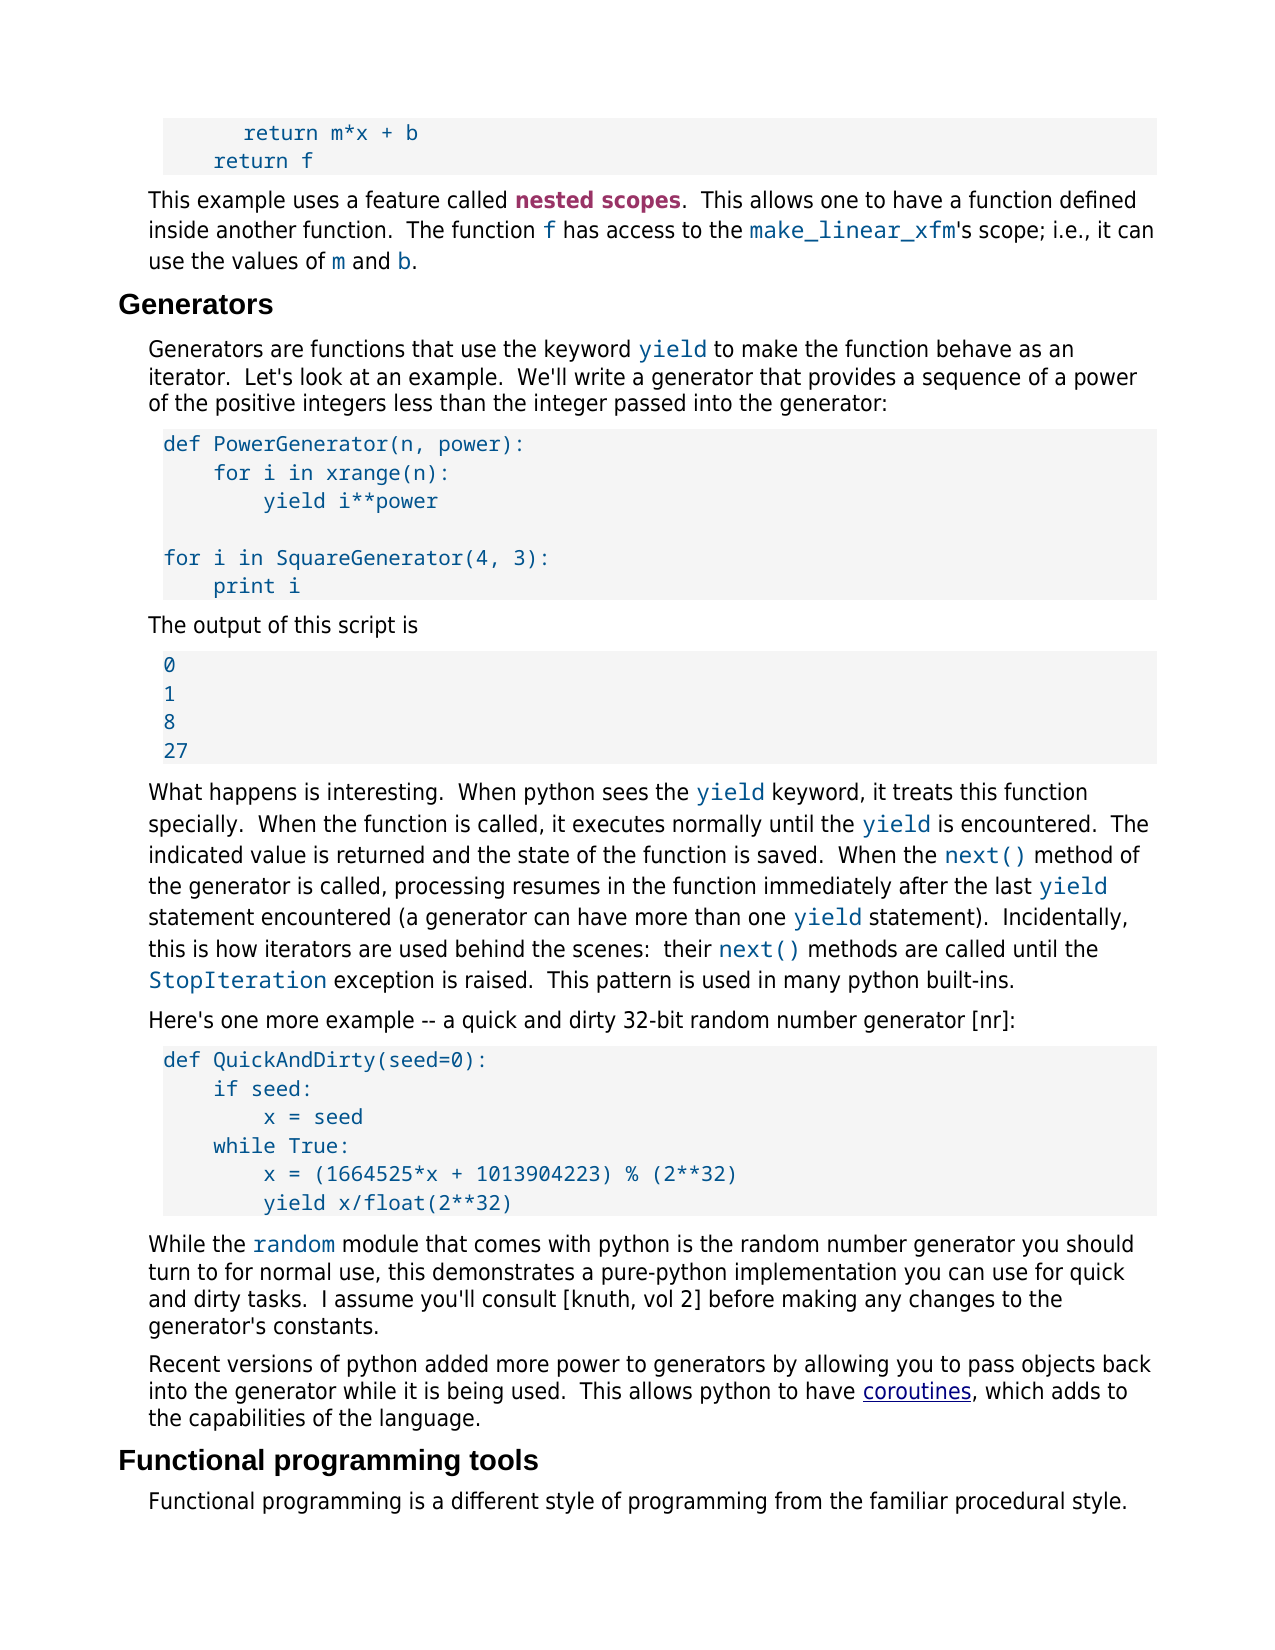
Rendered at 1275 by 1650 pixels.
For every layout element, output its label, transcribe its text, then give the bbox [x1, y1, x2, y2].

text 1 [163, 679, 1157, 707]
text While the random module that comes with python is the random number generator you should turn to for normal use, this demonstrates a pure-python implementation you can use for quick and dirty tasks. I assume you'll consult [knuth, vol 2] before making any changes to the generator's constants. [148, 1228, 1157, 1339]
subtitle Functional programming tools [118, 1443, 1157, 1476]
text 0 [163, 651, 1157, 679]
text while True: [163, 1131, 1157, 1159]
text The output of this script is [148, 612, 1157, 638]
text yield i**power [163, 486, 1157, 514]
text def QuickAndDirty(seed=0): [163, 1046, 1157, 1074]
text return f [163, 147, 1157, 175]
text 8 [163, 707, 1157, 736]
text Functional programming is a different style of programming from the familiar procedural style. [148, 1488, 1157, 1515]
text for i in SquareGenerator(4, 3): [163, 543, 1157, 571]
text print i [163, 571, 1157, 600]
text 27 [163, 736, 1157, 764]
text for i in xrange(n): [163, 458, 1157, 486]
text x = (1664525*x + 1013904223) % (2**32) [163, 1159, 1157, 1188]
text if seed: [163, 1074, 1157, 1102]
text yield x/float(2**32) [163, 1188, 1157, 1216]
text def PowerGenerator(n, power): [163, 429, 1157, 458]
text Generators are functions that use the keyword yield to make the function behave as an iterator. Let's look at an example. We'll write a generator that provides a sequence of a power of the positive integers less than the integer passed into the generator: [148, 333, 1157, 417]
text x = seed [163, 1102, 1157, 1131]
text This example uses a feature called nested scopes. This allows one to have a function defined inside another function. The function f has access to the make_linear_xfm's scope; i.e., it can use the values of m and b. [148, 187, 1157, 276]
text What happens is interesting. When python sees the yield keyword, it treats this function specially. When the function is called, it executes normally until the yield is encountered. The indicated value is returned and the state of the function is saved. When the next() method of the generator is called, processing resumes in the function immediately after the last yield statement encountered (a generator can have more than one yield statement). Incidentally, this is how iterators are used behind the scenes: their next() methods are called until the StopIteration exception is raised. This pattern is used in many python built-ins. [148, 776, 1157, 995]
subtitle Generators [118, 288, 1157, 321]
text return m*x + b [163, 118, 1157, 147]
text Recent versions of python added more power to generators by allowing you to pass objects back into the generator while it is being used. This allows python to have coroutines, which adds to the capabilities of the language. [148, 1351, 1157, 1431]
text Here's one more example -- a quick and dirty 32-bit random number generator [nr]: [148, 1007, 1157, 1034]
